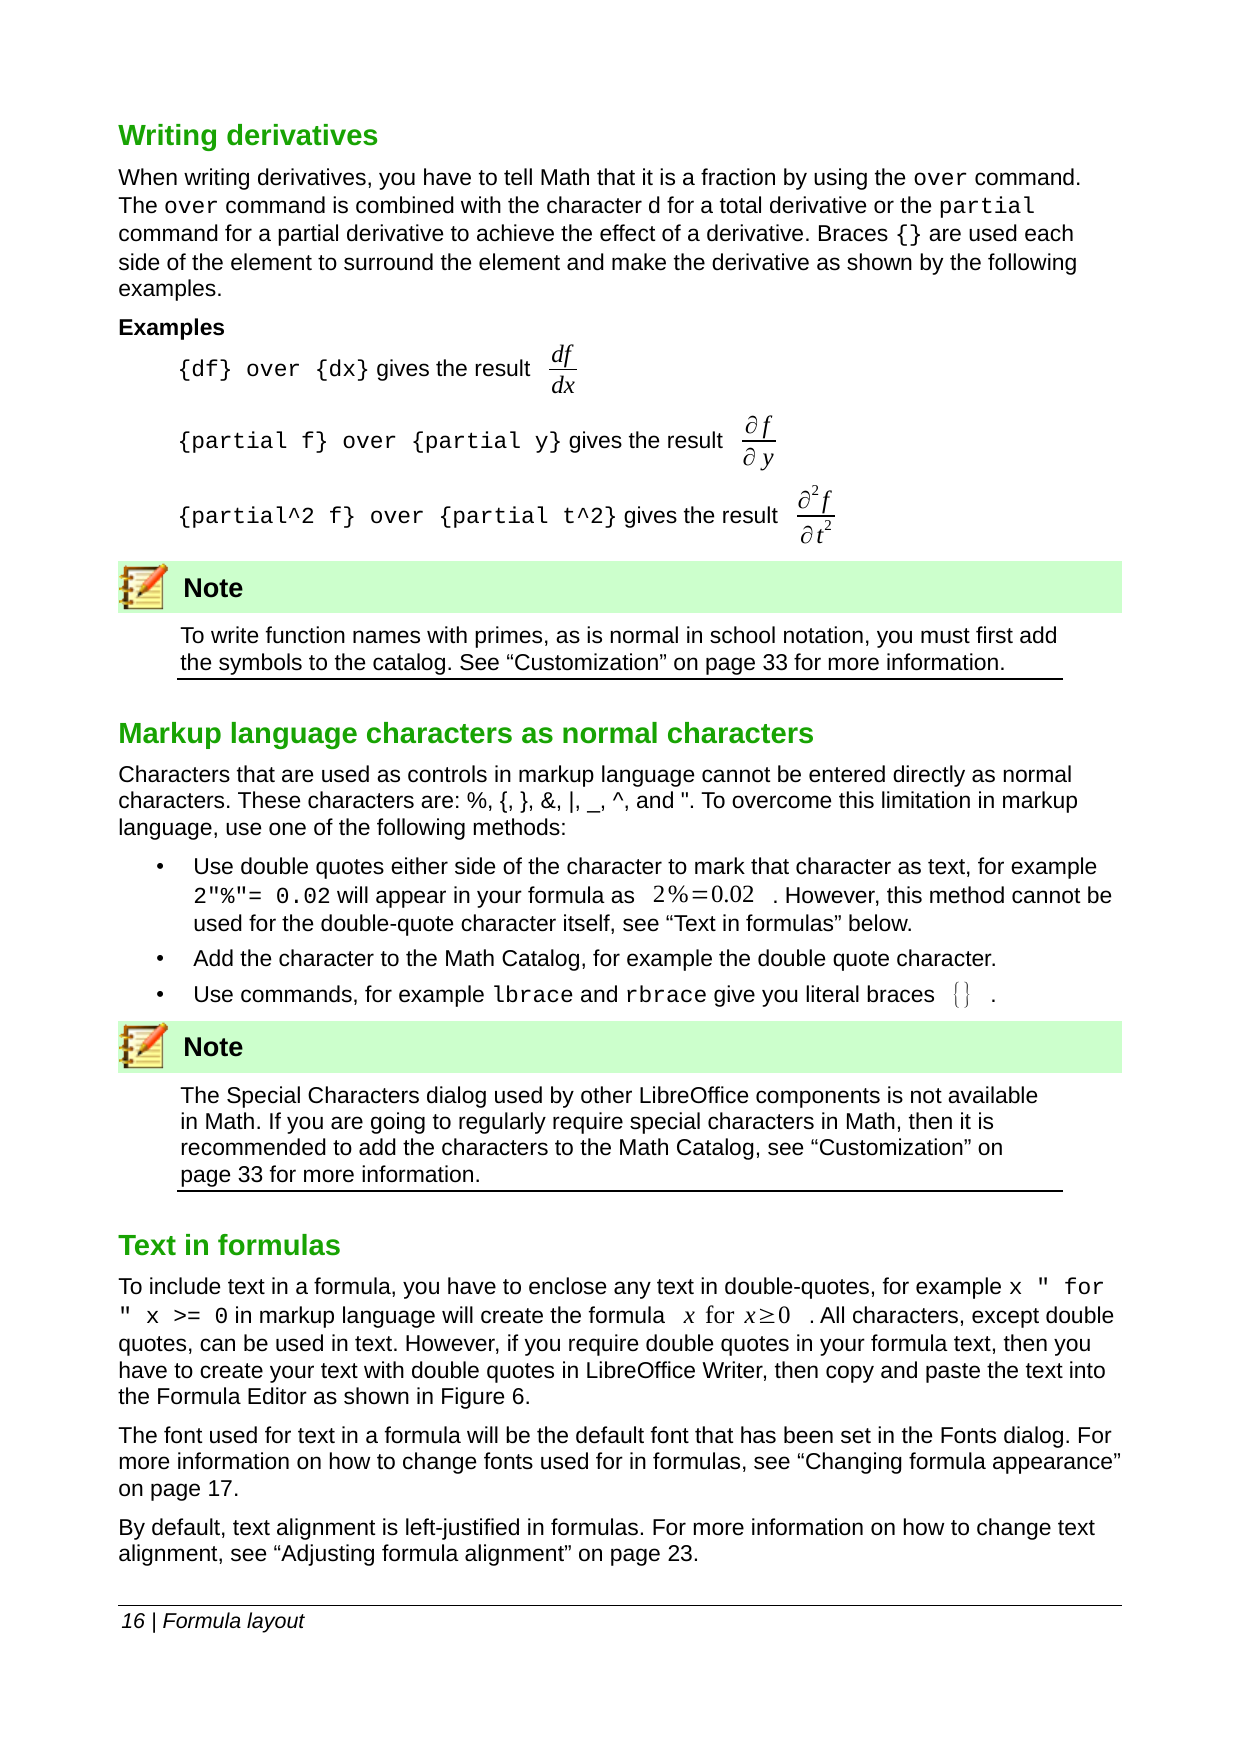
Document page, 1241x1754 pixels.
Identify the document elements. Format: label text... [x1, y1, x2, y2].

subtitle Note [118, 561, 1122, 613]
list Use commands, for example lbrace and rbrace give you literal braces. [156, 981, 1122, 1009]
text The Special Characters dialog used by other LibreOffice components is not available in Math. If you are going to regularly require special characters in Math, then it is recommended to add the characters to the Math Catalog, see “Customization” on page 33 for more information. [177, 1079, 1063, 1190]
subtitle Text in formulas [118, 1228, 1122, 1261]
subtitle Writing derivatives [118, 118, 1122, 152]
text When writing derivatives, you have to tell Math that it is a fraction by using the over command. The over command is combined with the character d for a total derivative or the partial command for a partial derivative to achieve the effect of a derivative. Braces {} are used each side of the element to surround the element and make the derivative as shown by the following examples. [118, 163, 1122, 301]
text Examples [118, 314, 1122, 340]
picture [119, 1021, 170, 1072]
text To include text in a formula, you have to enclose any text in double-quotes, for example x " for " x >= 0 in markup language will create the formula. All characters, except double quotes, can be used in text. However, if you require double quotes in your formula text, then you have to create your text with double quotes in LibreOffice Writer, then copy and paste the text into the Formula Editor as shown in Figure 6. [118, 1273, 1122, 1409]
text {partial f} over {partial y} gives the result [177, 411, 1122, 470]
subtitle Markup language characters as normal characters [118, 716, 1122, 749]
text Characters that are used as controls in markup language cannot be entered directly as normal characters. These characters are: %, {, }, &, |, _, ^, and ". To overcome this limitation in markup language, use one of the following methods: [118, 761, 1122, 840]
text By default, text alignment is left-justified in formulas. For more information on how to change text alignment, see “Adjusting formula alignment” on page 23. [118, 1513, 1122, 1566]
picture [119, 562, 170, 613]
text {df} over {dx} gives the result [177, 340, 1122, 399]
subtitle Note [118, 1021, 1122, 1073]
list Use double quotes either side of the character to mark that character as text, for example 2"%"= 0.02 will appear in your formula as. However, this method cannot be used for the double-quote character itself, see “Text in formulas” below. [156, 853, 1122, 936]
text {partial^2 f} over {partial t^2} gives the result [177, 483, 1122, 549]
text To write function names with primes, as is normal in school notation, you must first add the symbols to the catalog. See “Customization” on page 33 for more information. [177, 619, 1063, 678]
list Add the character to the Math Catalog, for example the double quote character. [156, 945, 1122, 972]
text The font used for text in a formula will be the default font that has been set in the Fonts dialog. For more information on how to change fonts used for in formulas, see “Changing formula appearance” on page 18. [118, 1422, 1122, 1501]
